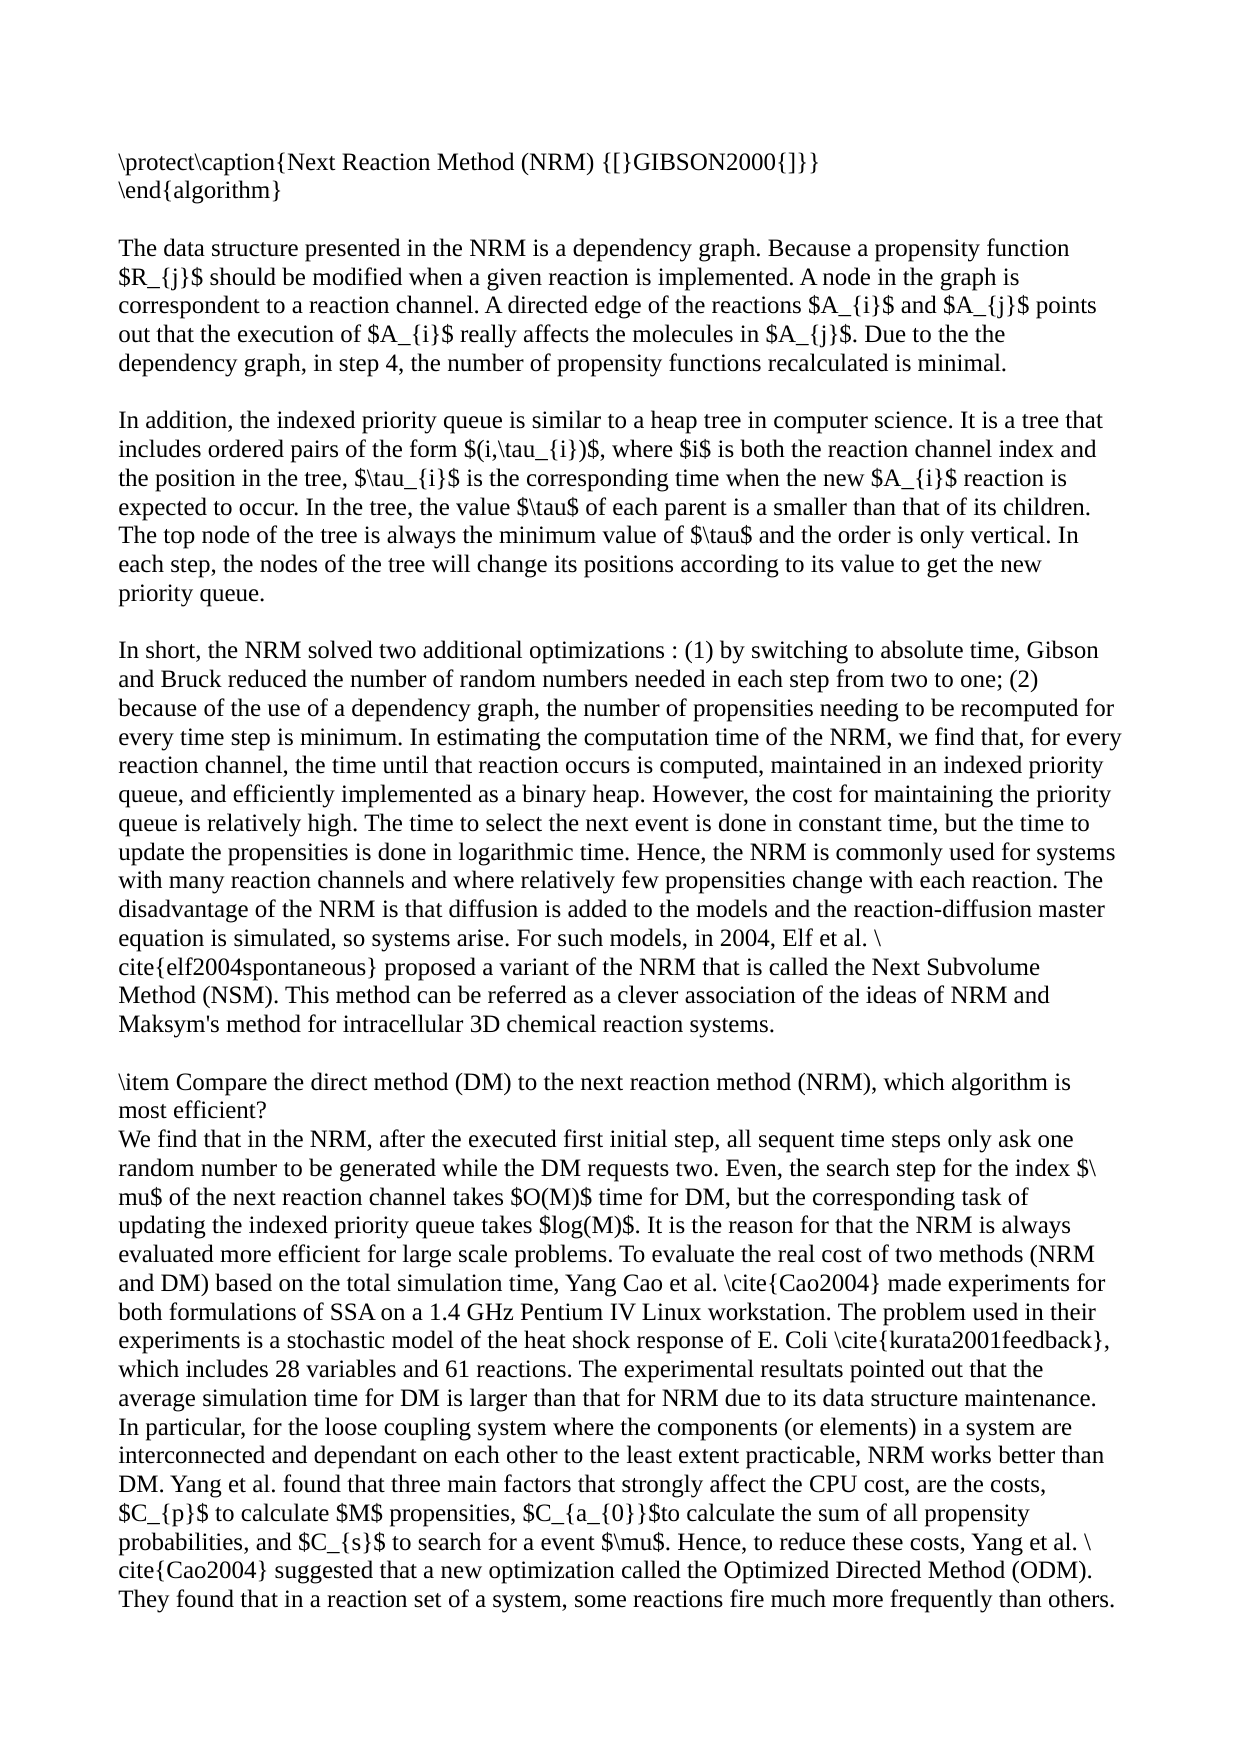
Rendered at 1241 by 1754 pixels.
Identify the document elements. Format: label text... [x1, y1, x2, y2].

text out that the execution of $A_{i}$ really affects the molecules in $A_{j}$. Due to the the dependency graph, in step 4, the number of propensity functions recalculated is minimal. [118, 319, 1122, 377]
text with many reaction channels and where relatively few propensities change with each reaction. The disadvantage of the NRM is that diffusion is added to the models and the reaction-diffusion master equation is simulated, so systems arise. For such models, in 2004, Elf et al. \cite{elf2004spontaneous} proposed a variant of the NRM that is called the Next Subvolume Method (NSM). This method can be referred as a clever association of the ideas of NRM and Maksym's method for intracellular 3D chemical reaction systems. [118, 866, 1122, 1038]
text \protect\caption{Next Reaction Method (NRM) {[}GIBSON2000{]}} [118, 147, 1122, 176]
text \end{algorithm} [118, 176, 1122, 204]
text We find that in the NRM, after the executed first initial step, all sequent time steps only ask one random number to be generated while the DM requests two. Even, the search step for the index $\mu$ of the next reaction channel takes $O(M)$ time for DM, but the corresponding task of updating the indexed priority queue takes $log(M)$. It is the reason for that the NRM is always evaluated more efficient for large scale problems. To evaluate the real cost of two methods (NRM [118, 1124, 1122, 1268]
text The top node of the tree is always the minimum value of $\tau$ and the order is only vertical. In each step, the nodes of the tree will change its positions according to its value to get the new priority queue. [118, 521, 1122, 607]
text and DM) based on the total simulation time, Yang Cao et al. \cite{Cao2004} made experiments for both formulations of SSA on a 1.4 GHz Pentium IV Linux workstation. The problem used in their experiments is a stochastic model of the heat shock response of E. Coli \cite{kurata2001feedback}, [118, 1268, 1122, 1354]
text The data structure presented in the NRM is a dependency graph. Because a propensity function $R_{j}$ should be modified when a given reaction is implemented. A node in the graph is correspondent to a reaction channel. A directed edge of the reactions $A_{i}$ and $A_{j}$ points [118, 233, 1122, 319]
text \item Compare the direct method (DM) to the next reaction method (NRM), which algorithm is most efficient? [118, 1067, 1122, 1124]
text In addition, the indexed priority queue is similar to a heap tree in computer science. It is a tree that includes ordered pairs of the form $(i,\tau_{i})$, where $i$ is both the reaction channel index and the position in the tree, $\tau_{i}$ is the corresponding time when the new $A_{i}$ reaction is expected to occur. In the tree, the value $\tau$ of each parent is a smaller than that of its children. [118, 406, 1122, 521]
text which includes 28 variables and 61 reactions. The experimental resultats pointed out that the average simulation time for DM is larger than that for NRM due to its data structure maintenance. In particular, for the loose coupling system where the components (or elements) in a system are interconnected and dependant on each other to the least extent practicable, NRM works better than DM. Yang et al. found that three main factors that strongly affect the CPU cost, are the costs, $C_{p}$ to calculate $M$ propensities, $C_{a_{0}}$to calculate the sum of all propensity probabilities, and $C_{s}$ to search for a event $\mu$. Hence, to reduce these costs, Yang et al. \cite{Cao2004} suggested that a new optimization called the Optimized Directed Method (ODM). They found that in a reaction set of a system, some reactions fire much more frequently than others. [118, 1354, 1122, 1613]
text In short, the NRM solved two additional optimizations : (1) by switching to absolute time, Gibson and Bruck reduced the number of random numbers needed in each step from two to one; (2) because of the use of a dependency graph, the number of propensities needing to be recomputed for every time step is minimum. In estimating the computation time of the NRM, we find that, for every reaction channel, the time until that reaction occurs is computed, maintained in an indexed priority queue, and efficiently implemented as a binary heap. However, the cost for maintaining the priority queue is relatively high. The time to select the next event is done in constant time, but the time to update the propensities is done in logarithmic time. Hence, the NRM is commonly used for systems [118, 636, 1122, 866]
